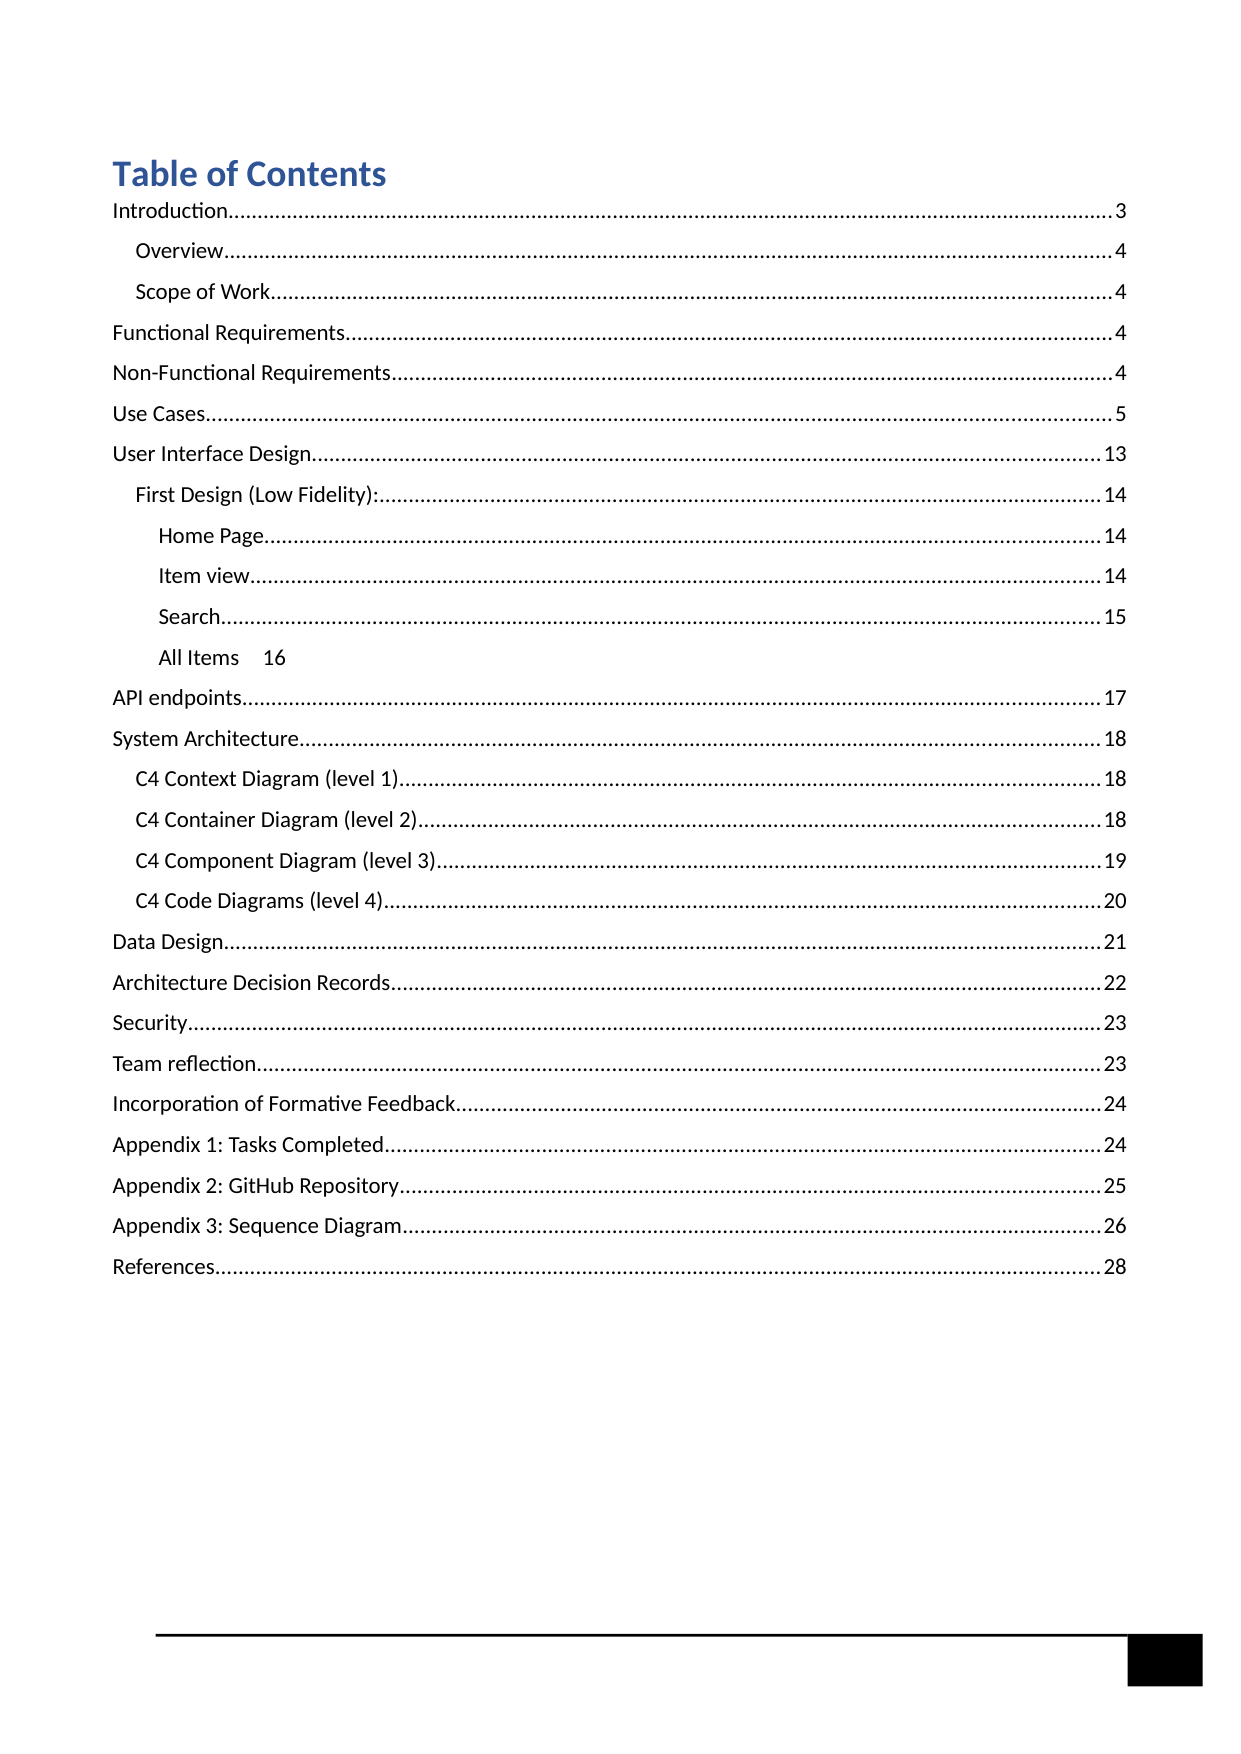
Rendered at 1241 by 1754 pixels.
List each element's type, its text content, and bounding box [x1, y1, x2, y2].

text Introduction 3 [112, 196, 1128, 224]
text Home Page 14 [158, 521, 1128, 549]
subtitle Table of Contents [112, 150, 1128, 196]
text System Architecture 18 [112, 724, 1128, 752]
text User Interface Design 13 [112, 439, 1128, 468]
text C4 Code Diagrams (level 4) 20 [135, 886, 1128, 914]
text Appendix 3: Sequence Diagram 26 [112, 1211, 1128, 1239]
text C4 Container Diagram (level 2) 18 [135, 805, 1128, 833]
text API endpoints 17 [112, 683, 1128, 711]
text First Design (Low Fidelity): 14 [135, 480, 1128, 508]
text Overview 4 [135, 236, 1128, 264]
text Scope of Work 4 [135, 277, 1128, 305]
text Architecture Decision Records 22 [112, 968, 1128, 996]
text Functional Requirements 4 [112, 318, 1128, 346]
text Item view 14 [158, 561, 1128, 589]
text C4 Context Diagram (level 1) 18 [135, 764, 1128, 793]
text Data Design 21 [112, 927, 1128, 955]
text Appendix 1: Tasks Completed 24 [112, 1130, 1128, 1158]
text Search 15 [158, 602, 1128, 630]
text C4 Component Diagram (level 3) 19 [135, 846, 1128, 874]
text Non-Functional Requirements 4 [112, 358, 1128, 386]
text Use Cases 5 [112, 399, 1128, 427]
text Team reflection 23 [112, 1049, 1128, 1077]
text References 28 [112, 1252, 1128, 1280]
text Security 23 [112, 1008, 1128, 1036]
text Incorporation of Formative Feedback 24 [112, 1089, 1128, 1118]
text Appendix 2: GitHub Repository 25 [112, 1171, 1128, 1199]
text All Items 16 [158, 643, 1128, 671]
